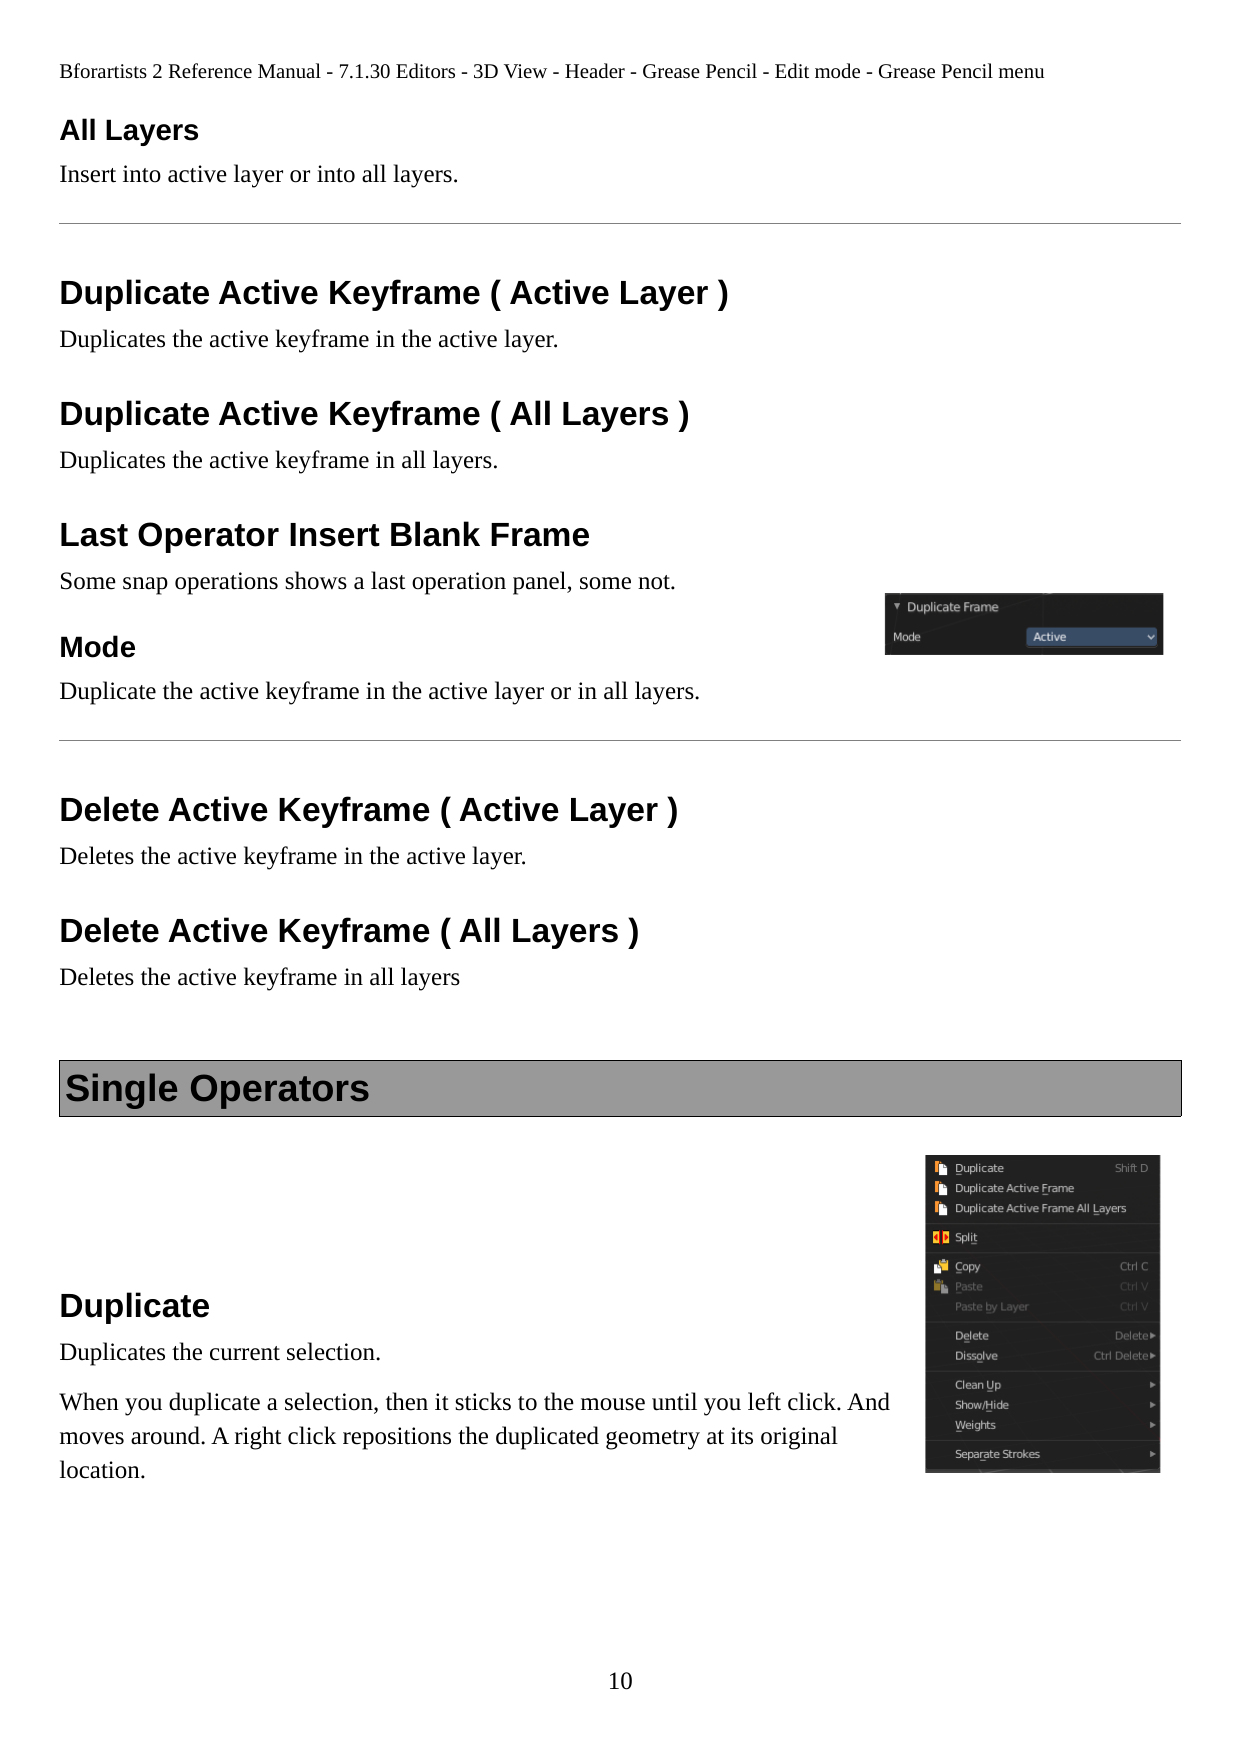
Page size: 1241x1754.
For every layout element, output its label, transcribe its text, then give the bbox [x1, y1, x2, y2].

subtitle Duplicate [59, 1286, 925, 1325]
table_header Single Operators [60, 1061, 1181, 1116]
text Duplicates the active keyframe in the active layer. [59, 324, 1181, 353]
text Duplicates the current selection. [59, 1337, 925, 1366]
text Duplicates the active keyframe in all layers. [59, 445, 1181, 474]
picture [925, 1155, 1161, 1473]
text Deletes the active keyframe in all layers [59, 962, 1181, 991]
subtitle Last Operator Insert Blank Frame [59, 515, 1181, 554]
text Insert into active layer or into all layers. [59, 159, 1181, 188]
subtitle Delete Active Keyframe ( Active Layer ) [59, 790, 1181, 829]
text Deletes the active keyframe in the active layer. [59, 841, 1181, 870]
subtitle All Layers [59, 113, 1181, 146]
subtitle Duplicate Active Keyframe ( All Layers ) [59, 394, 1181, 433]
text Duplicate the active keyframe in the active layer or in all layers. [59, 676, 1181, 705]
text Some snap operations shows a last operation panel, some not. [59, 566, 1181, 595]
text When you duplicate a selection, then it sticks to the mouse until you left click. And moves around. A right click repositions the duplicated geometry at its original location. [59, 1387, 1181, 1484]
subtitle Mode [59, 630, 1181, 663]
subtitle Duplicate Active Keyframe ( Active Layer ) [59, 273, 1181, 312]
picture [884, 593, 1164, 655]
subtitle Delete Active Keyframe ( All Layers ) [59, 911, 1181, 950]
subtitle [1161, 1286, 1181, 1325]
